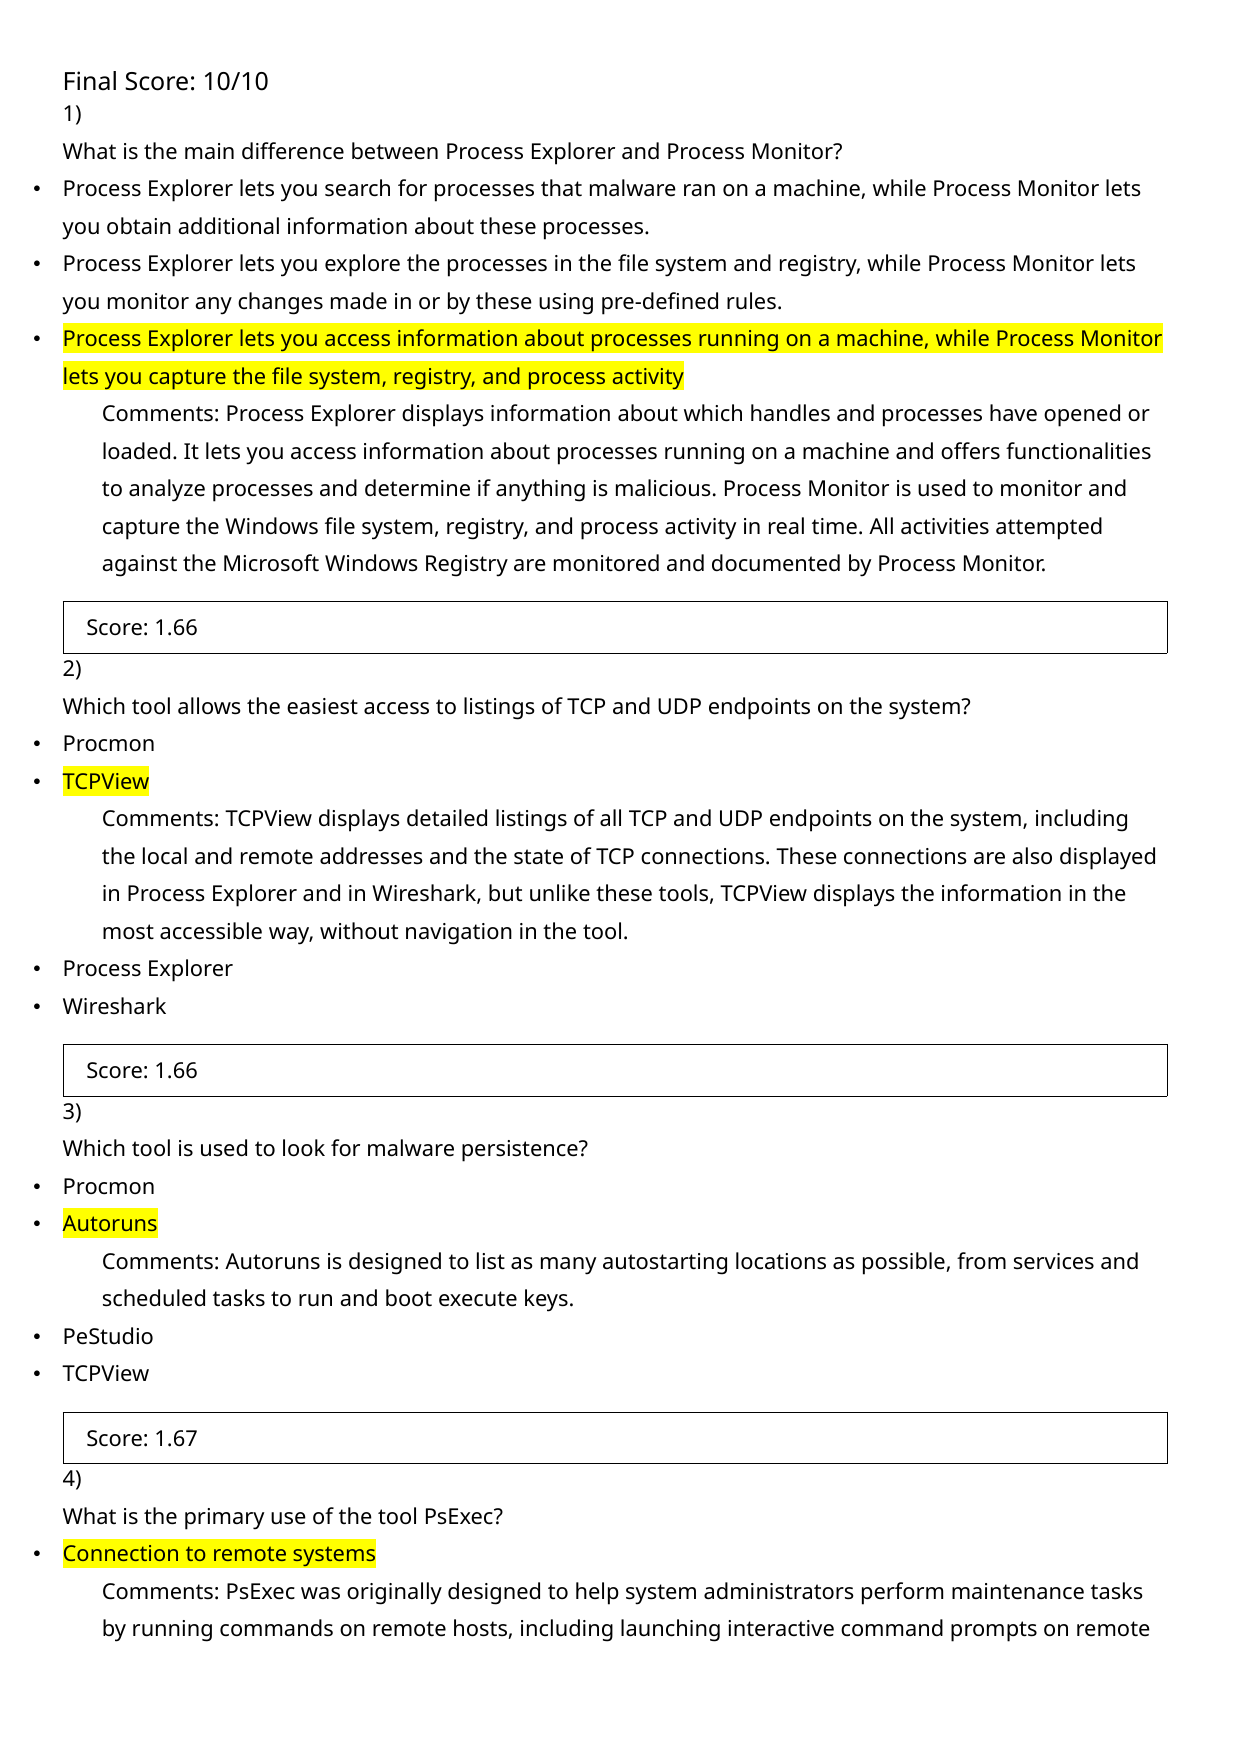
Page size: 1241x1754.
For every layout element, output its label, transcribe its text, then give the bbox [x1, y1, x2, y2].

list TCPView [62, 758, 1167, 796]
list Connection to remote systems [62, 1531, 1167, 1568]
text What is the main difference between Process Explorer and Process Monitor? [62, 128, 1167, 165]
list Comments: Process Explorer displays information about which handles and processes have opened or loaded. It lets you access information about processes running on a machine and offers functionalities to analyze processes and determine if anything is malicious. Process Monitor is used to monitor and capture the Windows file system, registry, and process activity in real time. All activities attempted against the Microsoft Windows Registry are monitored and documented by Process Monitor. [102, 390, 1167, 578]
list Comments: TCPView displays detailed listings of all TCP and UDP endpoints on the system, including the local and remote addresses and the state of TCP connections. These connections are also displayed in Process Explorer and in Wireshark, but unlike these tools, TCPView displays the information in the most accessible way, without navigation in the tool. [102, 796, 1167, 946]
text Which tool is used to look for malware persistence? [62, 1126, 1167, 1163]
text 4) [62, 1463, 1159, 1493]
list Procmon [62, 721, 1167, 758]
text Score: 1.67 [64, 1413, 1167, 1463]
text Which tool allows the easiest access to listings of TCP and UDP endpoints on the system? [62, 683, 1167, 721]
list Process Explorer lets you explore the processes in the file system and registry, while Process Monitor lets you monitor any changes made in or by these using pre-defined rules. [62, 240, 1167, 315]
text 3) [62, 1096, 1159, 1126]
text 1) [62, 98, 1159, 128]
text Final Score: 10/10 [62, 64, 1167, 98]
text Score: 1.66 [64, 1045, 1167, 1096]
text What is the primary use of the tool PsExec? [62, 1493, 1167, 1531]
list Process Explorer lets you access information about processes running on a machine, while Process Monitor lets you capture the file system, registry, and process activity [62, 315, 1167, 390]
list Comments: PsExec was originally designed to help system administrators perform maintenance tasks by running commands on remote hosts, including launching interactive command prompts on remote [102, 1568, 1167, 1643]
list Autoruns [62, 1201, 1167, 1238]
list Process Explorer [62, 946, 1167, 983]
list Comments: Autoruns is designed to list as many autostarting locations as possible, from services and scheduled tasks to run and boot execute keys. [102, 1238, 1167, 1313]
list Wireshark [62, 983, 1167, 1021]
list TCPView [62, 1351, 1167, 1388]
list Process Explorer lets you search for processes that malware ran on a machine, while Process Monitor lets you obtain additional information about these processes. [62, 165, 1167, 240]
list Procmon [62, 1163, 1167, 1201]
text Score: 1.66 [64, 602, 1167, 653]
text 2) [62, 653, 1159, 683]
list PeStudio [62, 1313, 1167, 1351]
